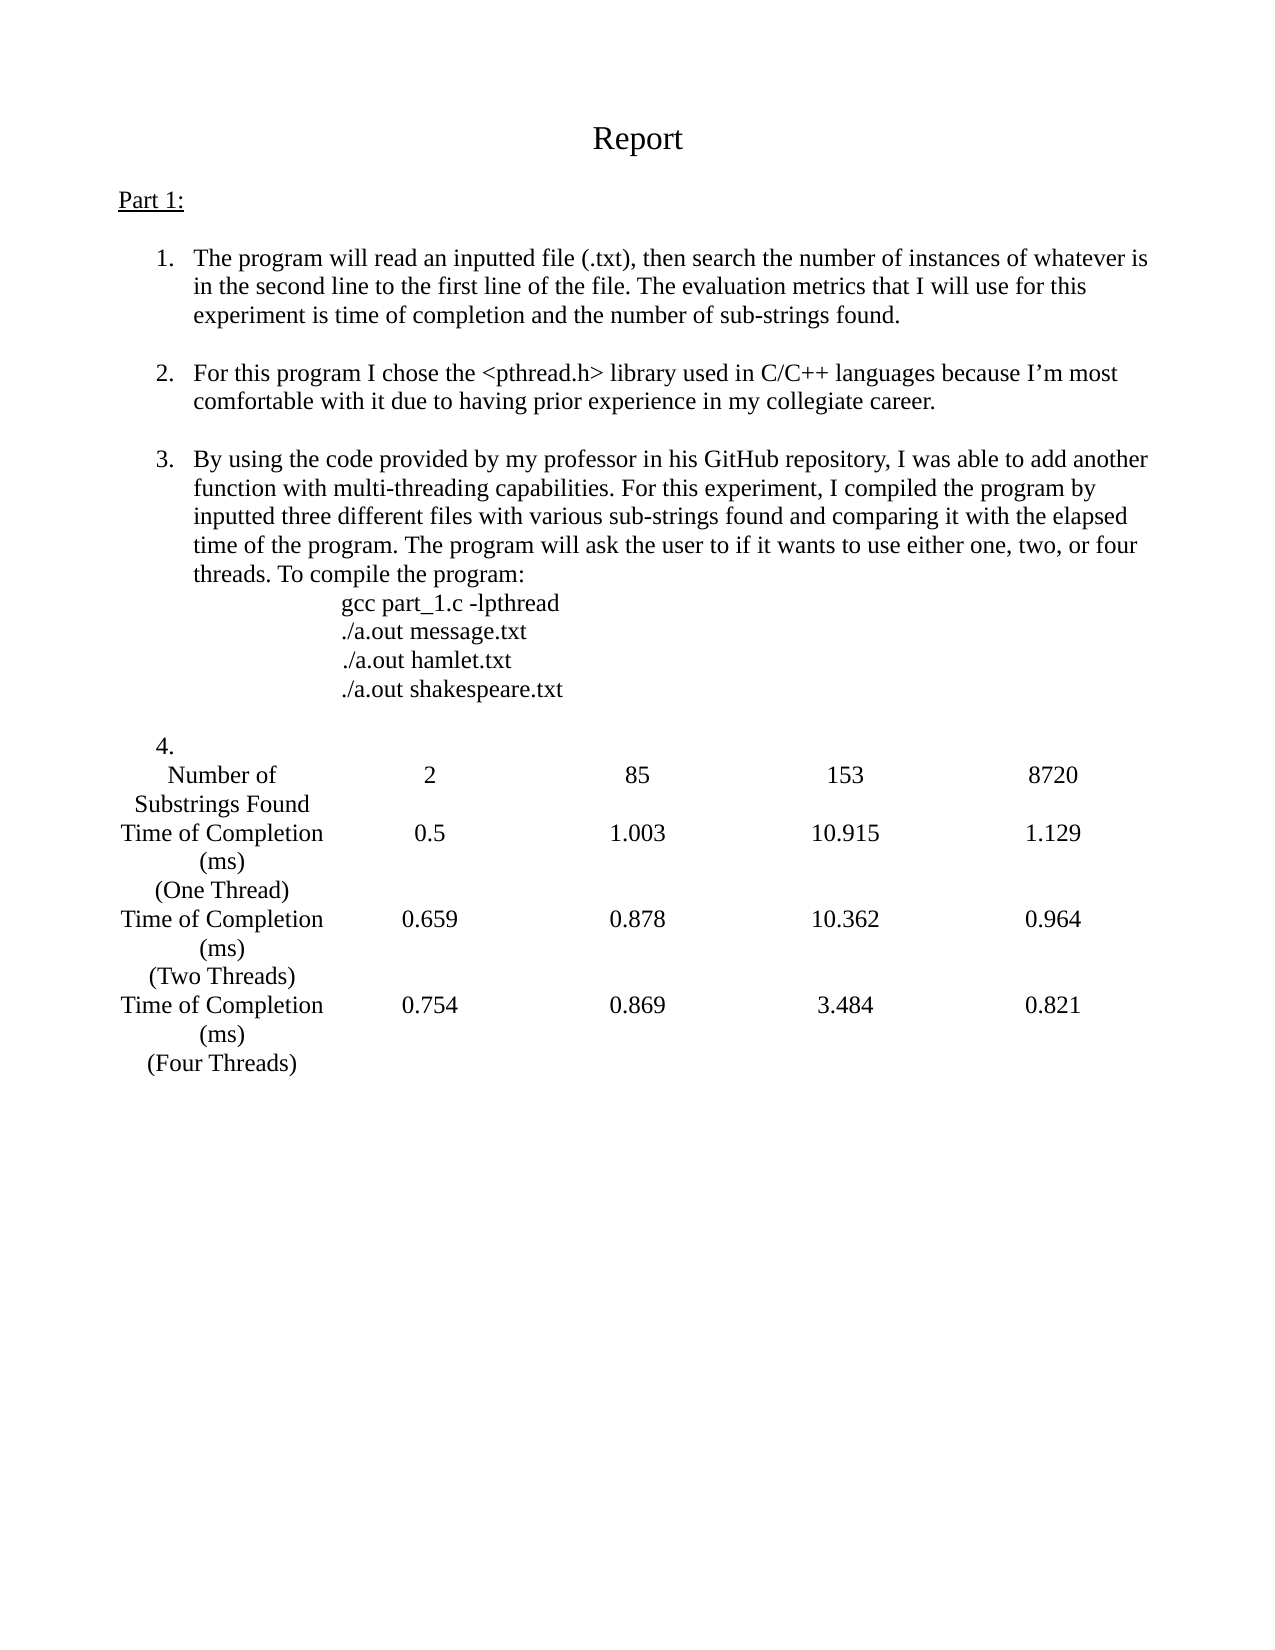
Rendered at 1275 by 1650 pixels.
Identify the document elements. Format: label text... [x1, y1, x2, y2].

table_cell Time of Completion (ms) (Four Threads) [118, 990, 326, 1076]
table_cell 1.129 [949, 818, 1157, 904]
table_cell 10.915 [741, 818, 949, 904]
table_cell 0.869 [534, 990, 741, 1076]
table_header 2 [326, 760, 533, 818]
table_header 153 [741, 760, 949, 818]
list The program will read an inputted file (.txt), then search the number of instances of whatever is in the second line to the first line of the file. The evaluation metrics that I will use for this experiment is time of completion and the number of sub-strings found. [156, 243, 1157, 329]
table_cell Time of Completion (ms) (One Thread) [118, 818, 326, 904]
table_cell 1.003 [534, 818, 741, 904]
list gcc part_1.c -lpthread [156, 588, 1157, 616]
table_cell 0.878 [534, 904, 741, 990]
table_header 8720 [949, 760, 1157, 818]
table_header 85 [534, 760, 741, 818]
list ./a.out hamlet.txt [231, 645, 1157, 674]
table_cell Time of Completion (ms) (Two Threads) [118, 904, 326, 990]
text Part 1: [118, 185, 1157, 214]
list For this program I chose the <pthread.h> library used in C/C++ languages because I’m most comfortable with it due to having prior experience in my collegiate career. [156, 358, 1157, 415]
table_cell 0.659 [326, 904, 533, 990]
list By using the code provided by my professor in his GitHub repository, I was able to add another function with multi-threading capabilities. For this experiment, I compiled the program by inputted three different files with various sub-strings found and comparing it with the elapsed time of the program. The program will ask the user to if it wants to use either one, two, or four threads. To compile the program: [156, 444, 1157, 588]
table_header Number of Substrings Found [118, 760, 326, 818]
list ./a.out message.txt [156, 616, 1157, 645]
table_cell 0.5 [326, 818, 533, 904]
table_cell 3.484 [741, 990, 949, 1076]
text Report [118, 118, 1157, 156]
table_cell 10.362 [741, 904, 949, 990]
table_cell 0.821 [949, 990, 1157, 1076]
table_cell 0.964 [949, 904, 1157, 990]
list ./a.out shakespeare.txt [156, 674, 1157, 703]
table_cell 0.754 [326, 990, 533, 1076]
